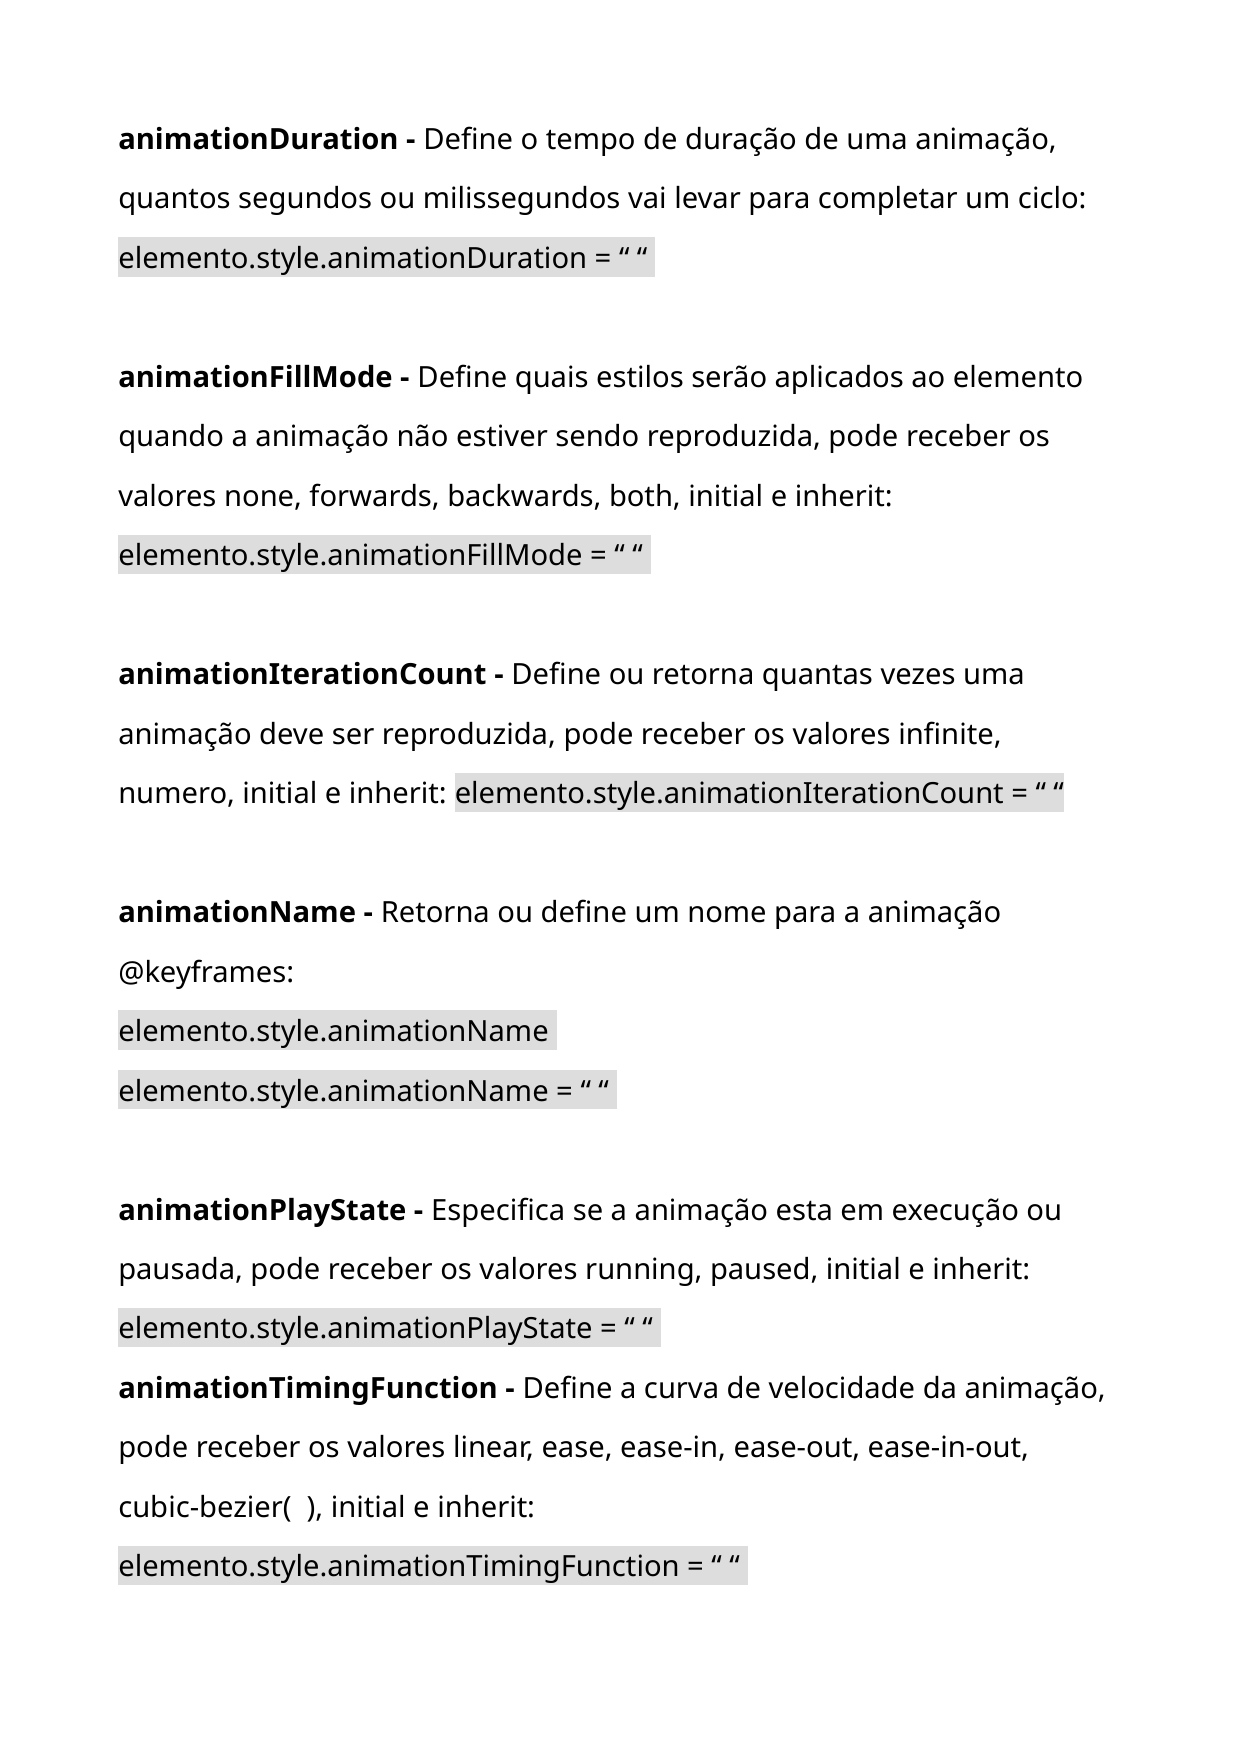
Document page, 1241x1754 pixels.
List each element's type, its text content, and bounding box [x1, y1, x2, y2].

text elemento.style.animationName [118, 1010, 1122, 1050]
text animationName - Retorna ou define um nome para a animação @keyframes: [118, 891, 1122, 991]
text animationFillMode - Define quais estilos serão aplicados ao elemento quando a animação não estiver sendo reproduzida, pode receber os valores none, forwards, backwards, both, initial e inherit: elemento.style.animationFillMode = “ “ [118, 356, 1122, 574]
text animationDuration - Define o tempo de duração de uma animação, quantos segundos ou milissegundos vai levar para completar um ciclo: [118, 118, 1122, 217]
text animationPlayState - Especifica se a animação esta em execução ou pausada, pode receber os valores running, paused, initial e inherit: elemento.style.animationPlayState = “ “ [118, 1189, 1122, 1347]
text cubic-bezier( ), initial e inherit: [118, 1486, 1122, 1526]
text elemento.style.animationTimingFunction = “ “ [118, 1546, 1122, 1585]
text animationIterationCount - Define ou retorna quantas vezes uma animação deve ser reproduzida, pode receber os valores infinite, numero, initial e inherit: elemento.style.animationIterationCount = “ “ [118, 653, 1122, 812]
text elemento.style.animationDuration = “ “ [118, 237, 1122, 277]
text elemento.style.animationName = “ “ [118, 1070, 1122, 1109]
text animationTimingFunction - Define a curva de velocidade da animação, pode receber os valores linear, ease, ease-in, ease-out, ease-in-out, [118, 1367, 1122, 1466]
